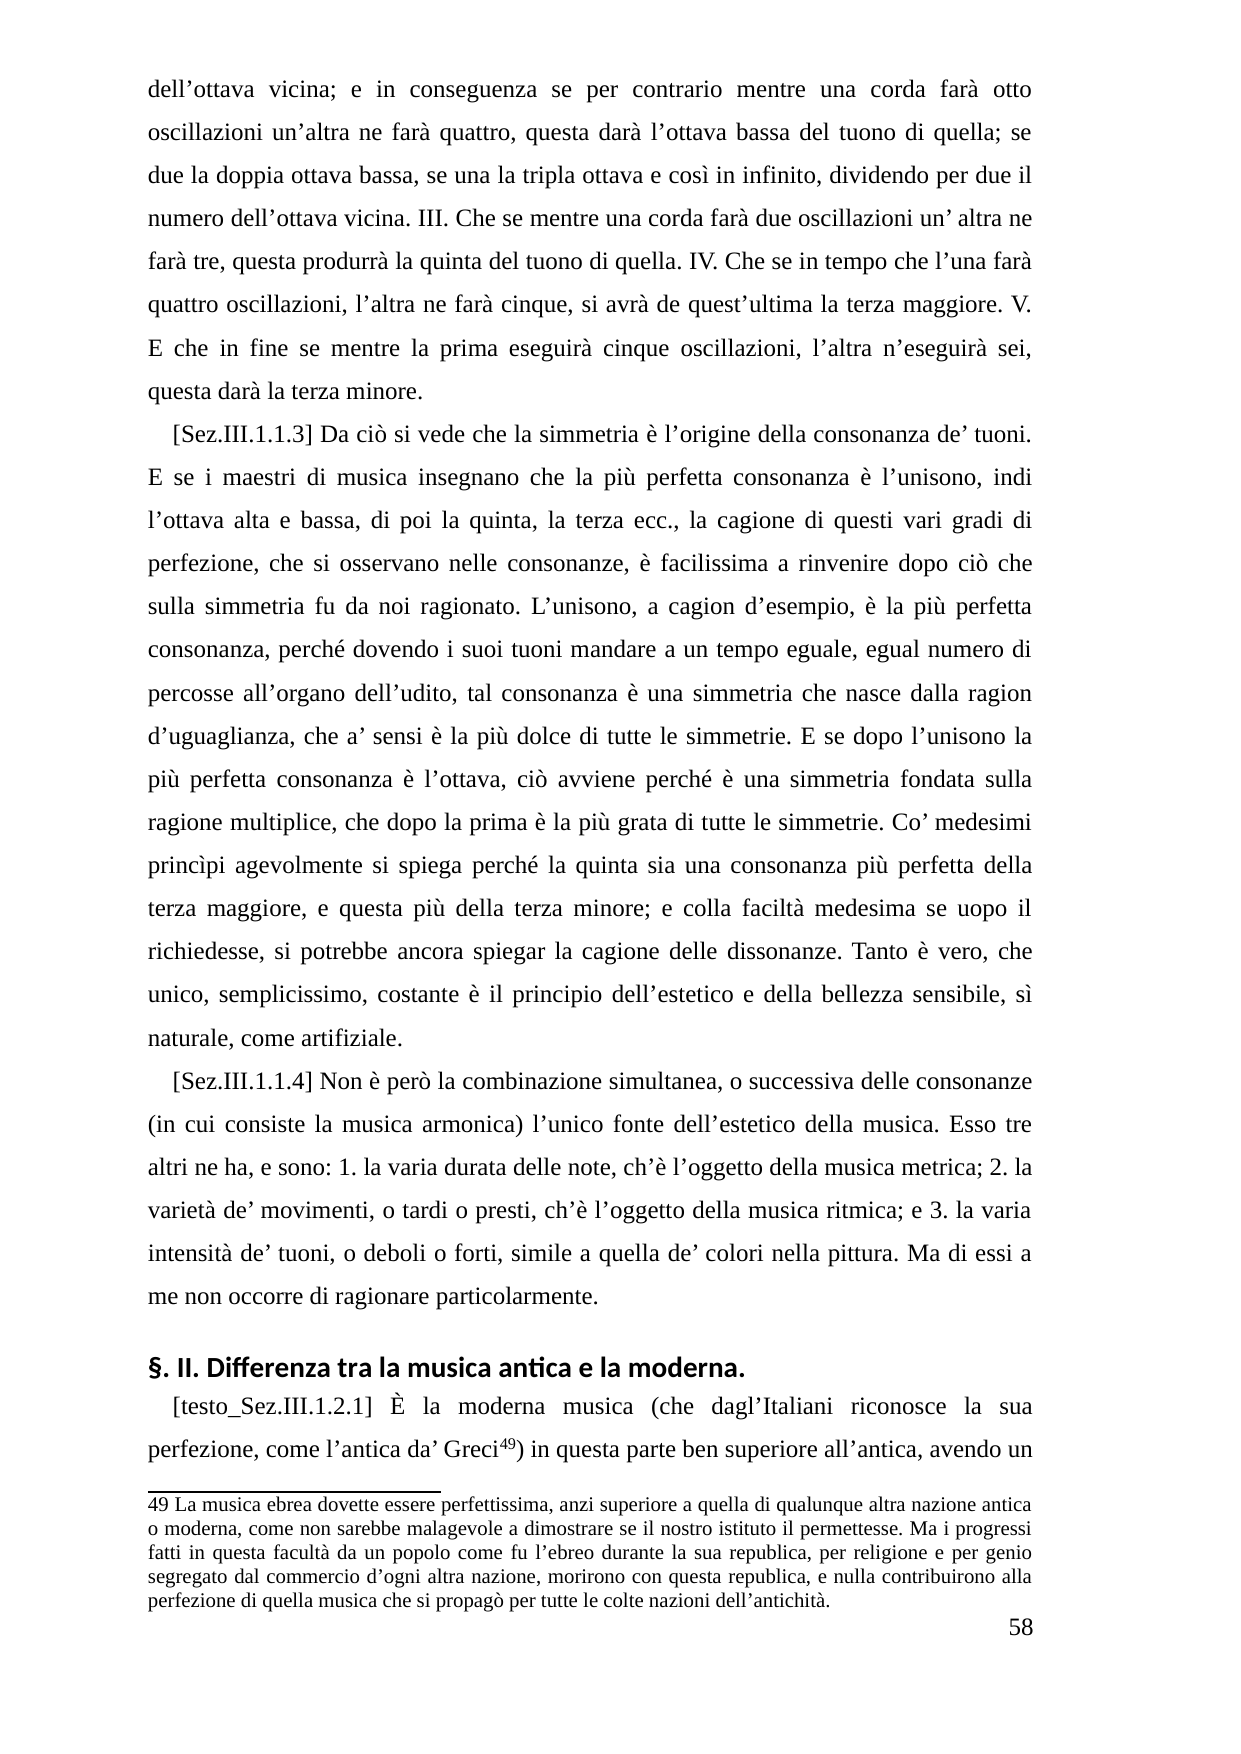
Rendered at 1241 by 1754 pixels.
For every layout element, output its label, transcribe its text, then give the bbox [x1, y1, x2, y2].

text dell’ottava vicina; e in conseguenza se per contrario mentre una corda farà otto oscillazioni un’altra ne farà quattro, questa darà l’ottava bassa del tuono di quella; se due la doppia ottava bassa, se una la tripla ottava e così in infinito, dividendo per due il numero dell’ottava vicina. III. Che se mentre una corda farà due oscillazioni un’ altra ne farà tre, questa produrrà la quinta del tuono di quella. IV. Che se in tempo che l’una farà quattro oscillazioni, l’altra ne farà cinque, si avrà de quest’ultima la terza maggiore. V. E che in fine se mentre la prima eseguirà cinque oscillazioni, l’altra n’eseguirà sei, questa darà la terza minore. [148, 74, 1033, 404]
text [Sez.III.1.1.3] Da ciò si vede che la simmetria è l’origine della consonanza de’ tuoni. E se i maestri di musica insegnano che la più perfetta consonanza è l’unisono, indi l’ottava alta e bassa, di poi la quinta, la terza ecc., la cagione di questi vari gradi di perfezione, che si osservano nelle consonanze, è facilissima a rinvenire dopo ciò che sulla simmetria fu da noi ragionato. L’unisono, a cagion d’esempio, è la più perfetta consonanza, perché dovendo i suoi tuoni mandare a un tempo eguale, egual numero di percosse all’organo dell’udito, tal consonanza è una simmetria che nasce dalla ragion d’uguaglianza, che a’ sensi è la più dolce di tutte le simmetrie. E se dopo l’unisono la più perfetta consonanza è l’ottava, ciò avviene perché è una simmetria fondata sulla ragione multiplice, che dopo la prima è la più grata di tutte le simmetrie. Co’ medesimi princìpi agevolmente si spiega perché la quinta sia una consonanza più perfetta della terza maggiore, e questa più della terza minore; e colla faciltà medesima se uopo il richiedesse, si potrebbe ancora spiegar la cagione delle dissonanze. Tanto è vero, che unico, semplicissimo, costante è il principio dell’estetico e della bellezza sensibile, sì naturale, come artifiziale. [148, 419, 1033, 1051]
text [Sez.III.1.1.4] Non è però la combinazione simultanea, o successiva delle consonanze (in cui consiste la musica armonica) l’unico fonte dell’estetico della musica. Esso tre altri ne ha, e sono: 1. la varia durata delle note, ch’è l’oggetto della musica metrica; 2. la varietà de’ movimenti, o tardi o presti, ch’è l’oggetto della musica ritmica; e 3. la varia intensità de’ tuoni, o deboli o forti, simile a quella de’ colori nella pittura. Ma di essi a me non occorre di ragionare particolarmente. [148, 1066, 1033, 1310]
text [testo_Sez.III.1.2.1] È la moderna musica (che dagl’Italiani riconosce la sua perfezione, come l’antica da’ Greci) in questa parte ben superiore all’antica, avendo un [148, 1391, 1033, 1463]
text La musica ebrea dovette essere perfettissima, anzi superiore a quella di qualunque altra nazione antica o moderna, come non sarebbe malagevole a dimostrare se il nostro istituto il permettesse. Ma i progressi fatti in questa facultà da un popolo come fu l’ebreo durante la sua republica, per religione e per genio segregato dal commercio d’ogni altra nazione, morirono con questa republica, e nulla contribuirono alla perfezione di quella musica che si propagò per tutte le colte nazioni dell’antichità. [148, 1492, 1033, 1612]
subtitle §. II. Differenza tra la musica antica e la moderna. [148, 1349, 1033, 1385]
